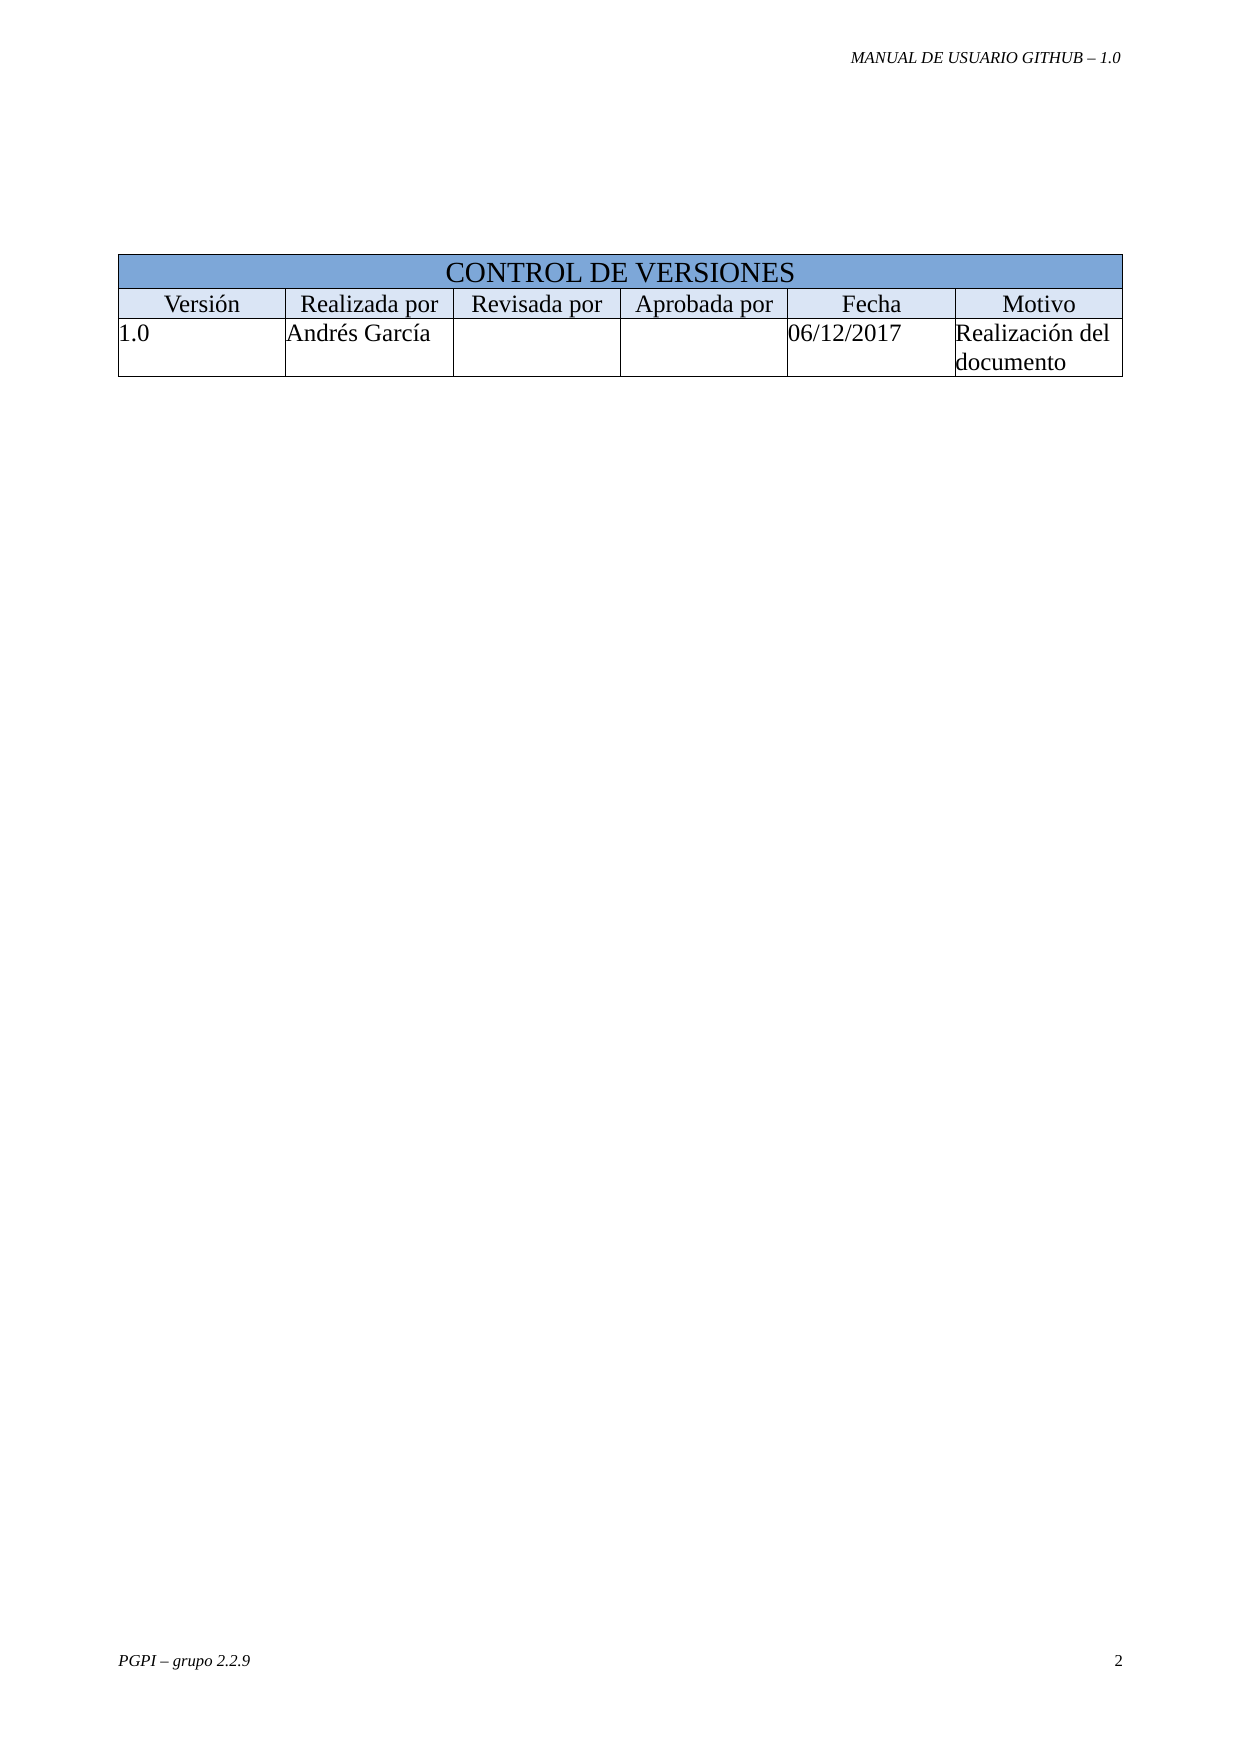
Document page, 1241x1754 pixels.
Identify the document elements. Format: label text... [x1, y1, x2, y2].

table_cell 1.0 [119, 319, 285, 376]
table_cell Motivo [956, 289, 1122, 318]
table_cell [621, 319, 787, 376]
table_cell Aprobada por [621, 289, 787, 318]
table_cell Realización del documento [956, 319, 1122, 376]
table_cell Andrés García [286, 319, 453, 376]
table_cell Realizada por [286, 289, 453, 318]
table_cell Revisada por [454, 289, 620, 318]
table_cell Fecha [788, 289, 955, 318]
table_cell [454, 319, 620, 376]
table_cell Versión [119, 289, 285, 318]
table_cell 06/12/2017 [788, 319, 955, 376]
